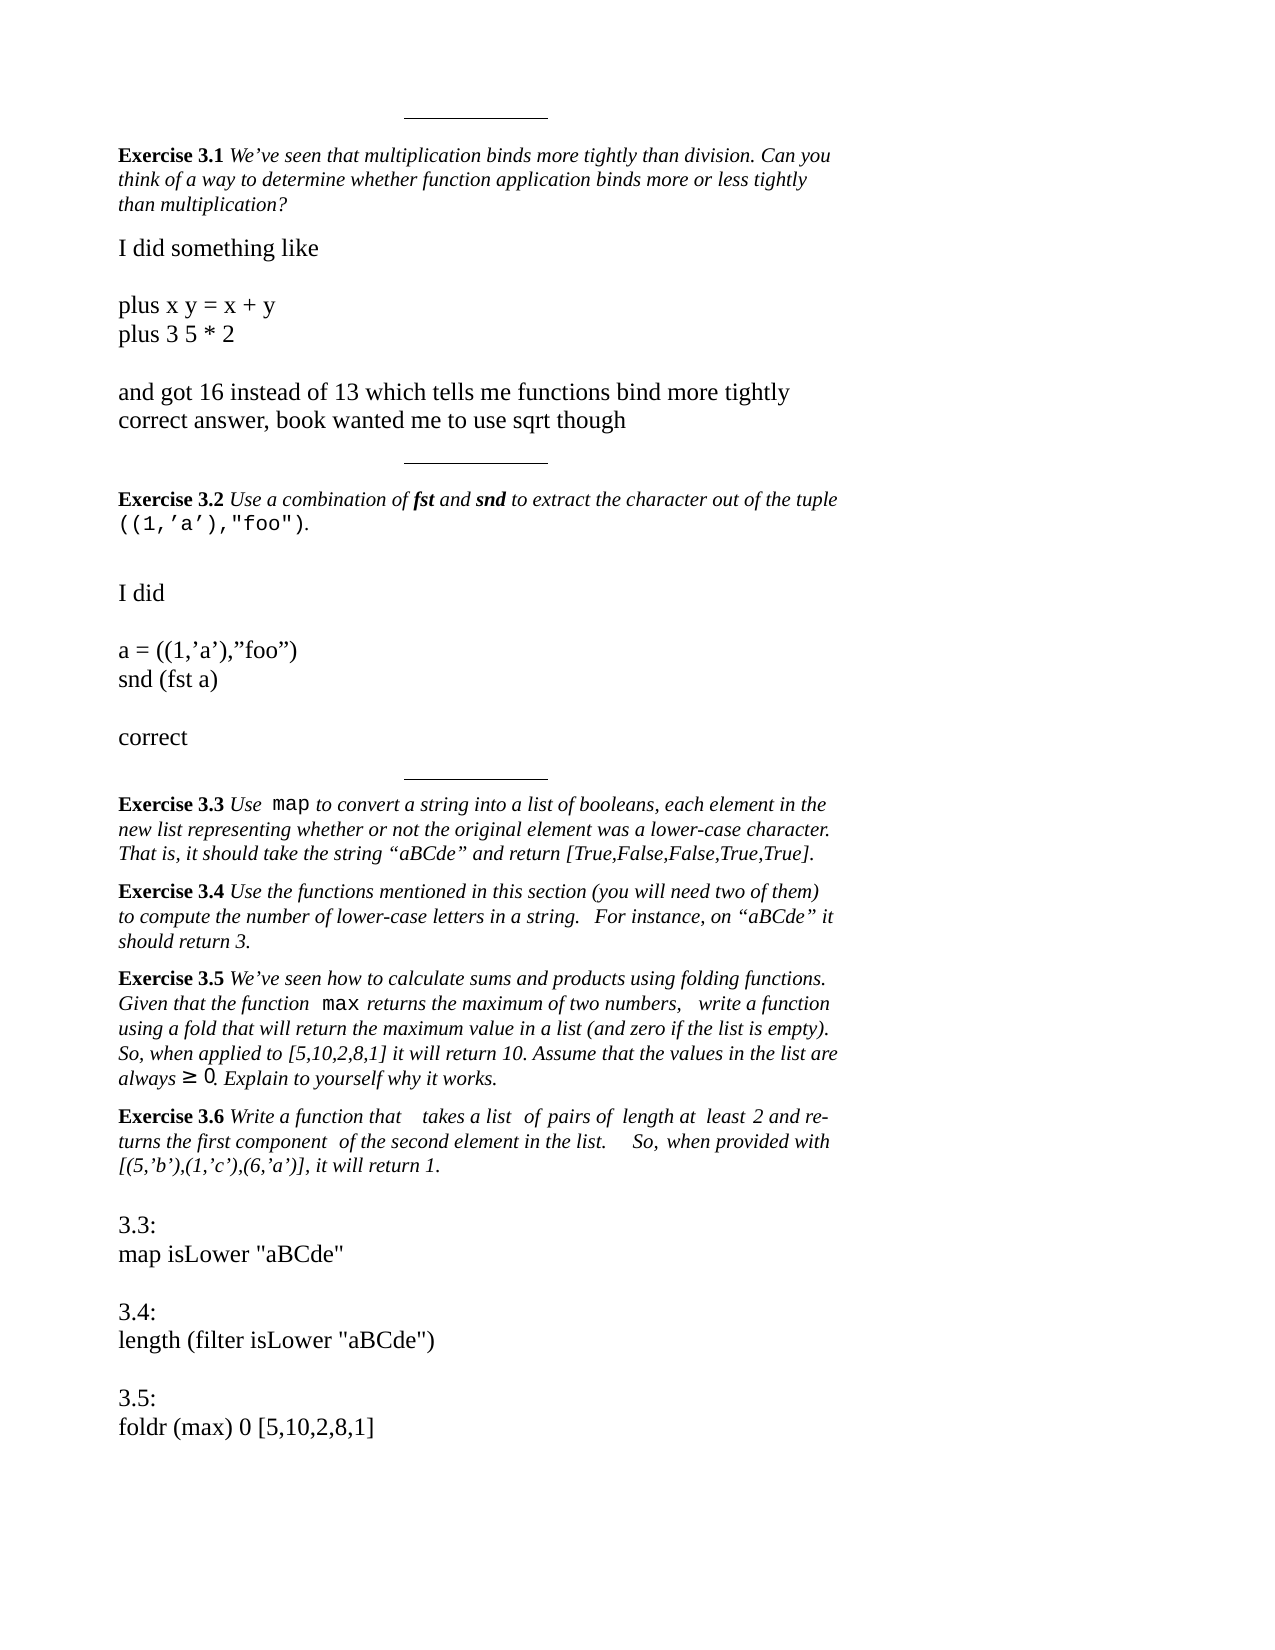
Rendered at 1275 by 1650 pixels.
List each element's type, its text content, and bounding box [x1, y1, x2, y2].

text snd (fst a) [118, 664, 1157, 693]
text length (filter isLower "aBCde") [118, 1326, 1157, 1354]
text 3.5: [118, 1383, 1157, 1412]
text a = ((1,’a’),”foo”) [118, 636, 1157, 664]
text plus x y = x + y [118, 291, 1157, 319]
text foldr (max) 0 [5,10,2,8,1] [118, 1412, 1157, 1441]
text I did something like [118, 233, 1157, 262]
text map isLower "aBCde" [118, 1239, 1157, 1268]
text plus 3 5 * 2 [118, 319, 1157, 348]
text and got 16 instead of 13 which tells me functions bind more tightly [118, 377, 1157, 406]
text correct answer, book wanted me to use sqrt though [118, 406, 1157, 434]
text 3.3: [118, 1211, 1157, 1239]
text 3.4: [118, 1297, 1157, 1326]
text correct [118, 722, 1157, 751]
text I did [118, 578, 1157, 607]
